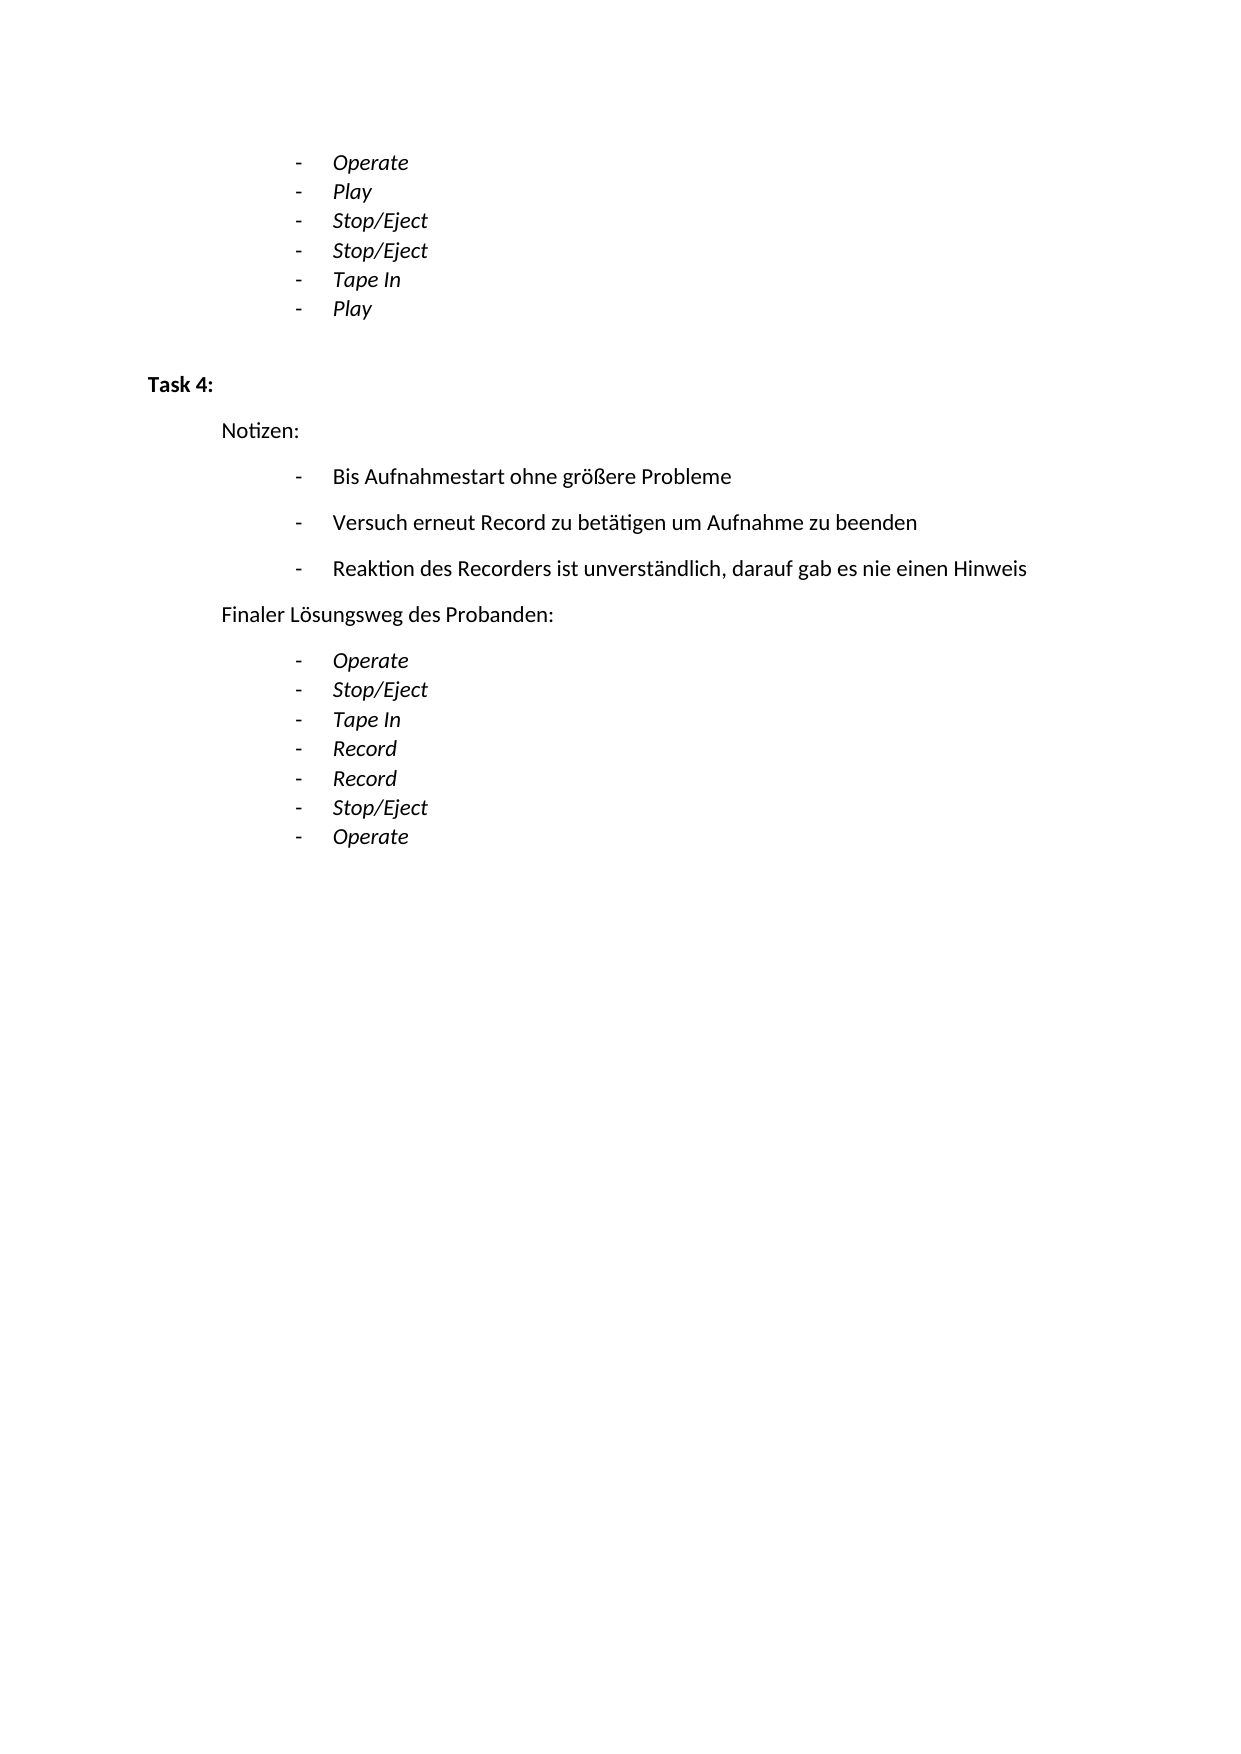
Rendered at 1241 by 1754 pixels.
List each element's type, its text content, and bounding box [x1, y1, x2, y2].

list Operate [295, 148, 1093, 176]
list Reaktion des Recorders ist unverständlich, darauf gab es nie einen Hinweis [295, 554, 1093, 582]
list Stop/Eject [295, 236, 1093, 264]
text Notizen: [148, 416, 1093, 444]
list Tape In [295, 705, 1093, 733]
text Finaler Lösungsweg des Probanden: [148, 600, 1093, 628]
text Task 4: [148, 370, 1093, 398]
list Stop/Eject [295, 676, 1093, 703]
list Stop/Eject [295, 793, 1093, 821]
list Operate [295, 822, 1093, 850]
list Record [295, 764, 1093, 792]
list Stop/Eject [295, 206, 1093, 234]
list Versuch erneut Record zu betätigen um Aufnahme zu beenden [295, 508, 1093, 536]
list Play [295, 294, 1093, 322]
list Tape In [295, 265, 1093, 293]
list Play [295, 177, 1093, 205]
list Record [295, 734, 1093, 762]
list Operate [295, 646, 1093, 674]
list Bis Aufnahmestart ohne größere Probleme [295, 462, 1093, 490]
